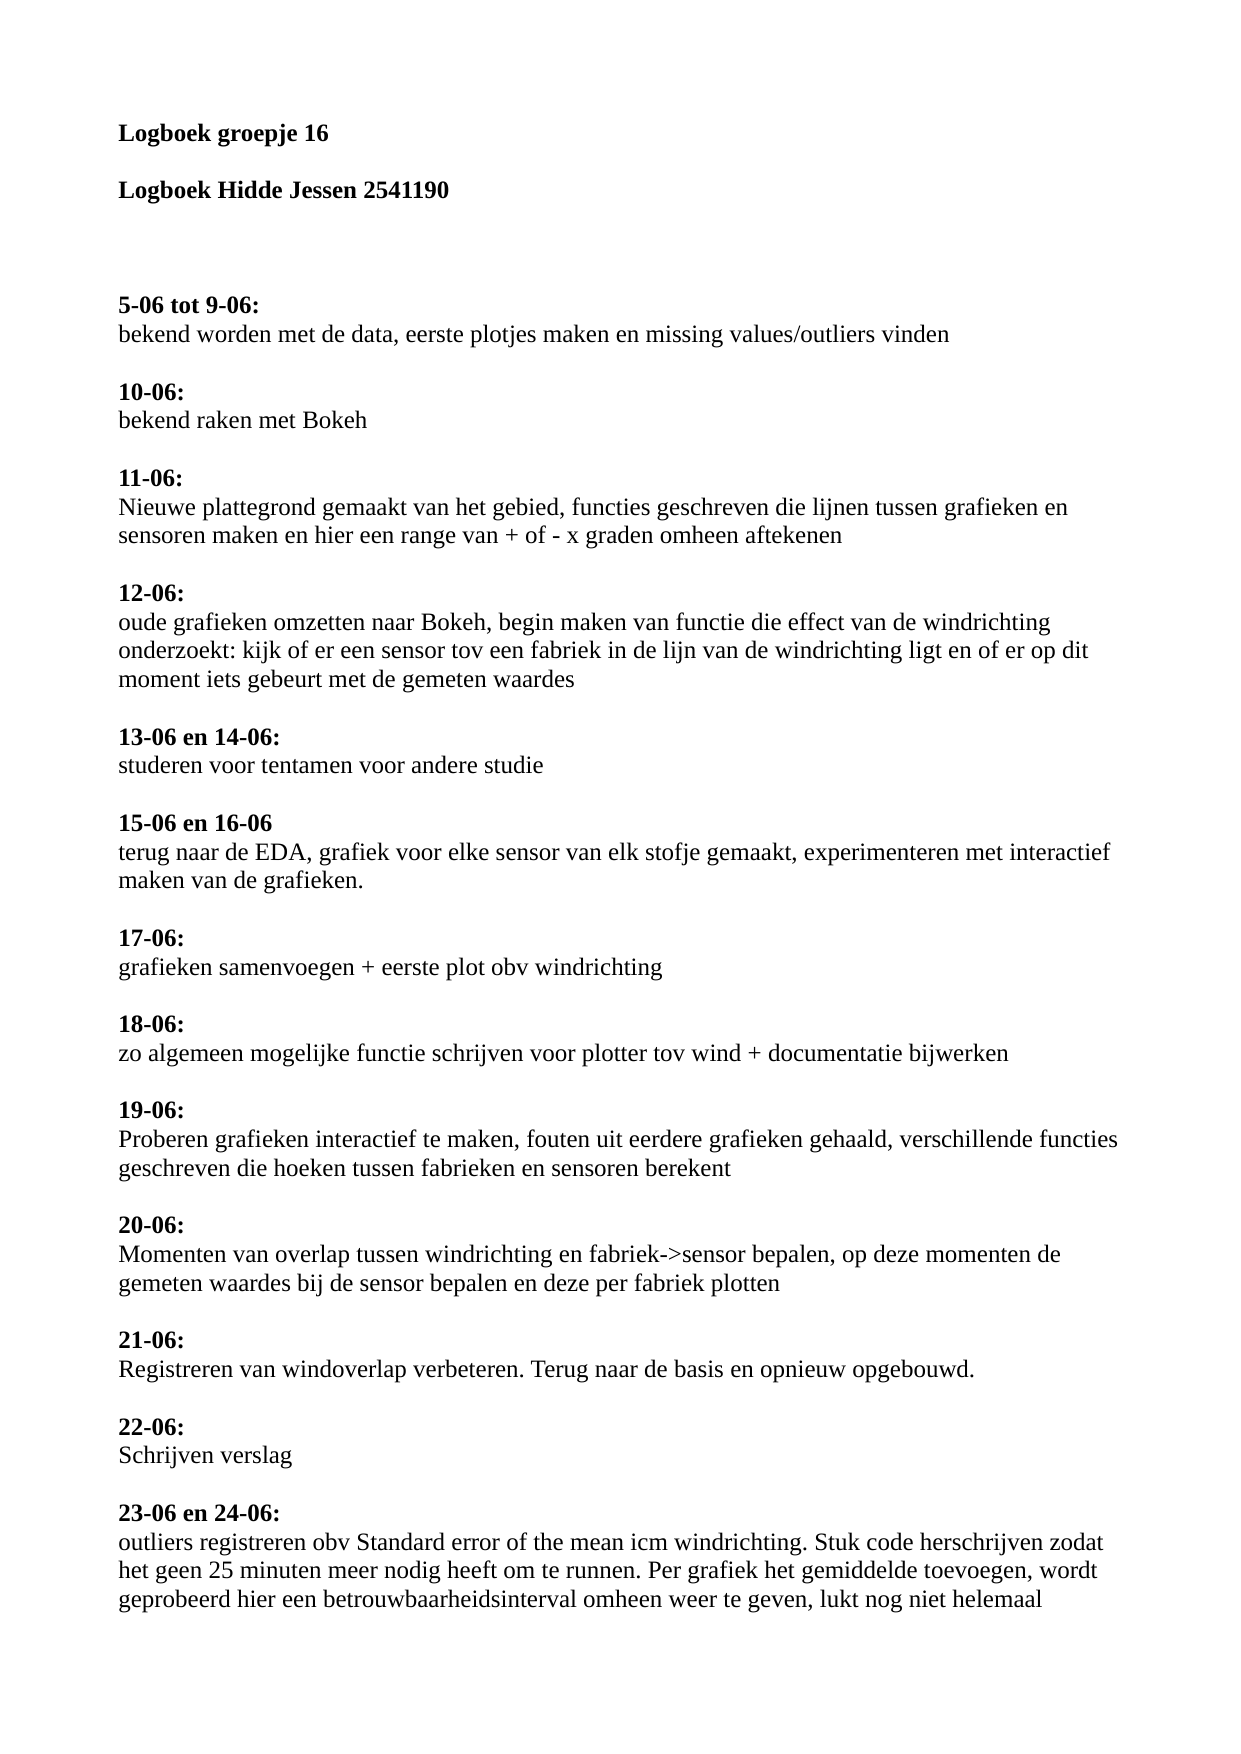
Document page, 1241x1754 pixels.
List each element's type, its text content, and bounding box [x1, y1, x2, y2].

text 21-06: [118, 1326, 1122, 1354]
text 18-06: [118, 1009, 1122, 1038]
text 22-06: [118, 1412, 1122, 1441]
text Registreren van windoverlap verbeteren. Terug naar de basis en opnieuw opgebouwd. [118, 1354, 1122, 1383]
text outliers registreren obv Standard error of the mean icm windrichting. Stuk code herschrijven zodat het geen 25 minuten meer nodig heeft om te runnen. Per grafiek het gemiddelde toevoegen, wordt geprobeerd hier een betrouwbaarheidsinterval omheen weer te geven, lukt nog niet helemaal [118, 1527, 1122, 1613]
text 15-06 en 16-06 [118, 808, 1122, 837]
text oude grafieken omzetten naar Bokeh, begin maken van functie die effect van de windrichting onderzoekt: kijk of er een sensor tov een fabriek in de lijn van de windrichting ligt en of er op dit moment iets gebeurt met de gemeten waardes [118, 607, 1122, 693]
text 19-06: [118, 1096, 1122, 1124]
text bekend worden met de data, eerste plotjes maken en missing values/outliers vinden [118, 319, 1122, 348]
text 5-06 tot 9-06: [118, 291, 1122, 319]
text 20-06: [118, 1211, 1122, 1239]
text Logboek groepje 16 [118, 118, 1122, 147]
text 23-06 en 24-06: [118, 1498, 1122, 1527]
text 17-06: [118, 923, 1122, 952]
text 12-06: [118, 578, 1122, 607]
text Schrijven verslag [118, 1441, 1122, 1469]
text zo algemeen mogelijke functie schrijven voor plotter tov wind + documentatie bijwerken [118, 1038, 1122, 1067]
text Momenten van overlap tussen windrichting en fabriek->sensor bepalen, op deze momenten de gemeten waardes bij de sensor bepalen en deze per fabriek plotten [118, 1239, 1122, 1297]
text terug naar de EDA, grafiek voor elke sensor van elk stofje gemaakt, experimenteren met interactief maken van de grafieken. [118, 837, 1122, 894]
text Proberen grafieken interactief te maken, fouten uit eerdere grafieken gehaald, verschillende functies geschreven die hoeken tussen fabrieken en sensoren berekent [118, 1124, 1122, 1182]
text 11-06: [118, 463, 1122, 492]
text bekend raken met Bokeh [118, 406, 1122, 434]
text grafieken samenvoegen + eerste plot obv windrichting [118, 952, 1122, 981]
text 10-06: [118, 377, 1122, 406]
text studeren voor tentamen voor andere studie [118, 751, 1122, 779]
text Logboek Hidde Jessen 2541190 [118, 176, 1122, 204]
text Nieuwe plattegrond gemaakt van het gebied, functies geschreven die lijnen tussen grafieken en sensoren maken en hier een range van + of - x graden omheen aftekenen [118, 492, 1122, 549]
text 13-06 en 14-06: [118, 722, 1122, 751]
